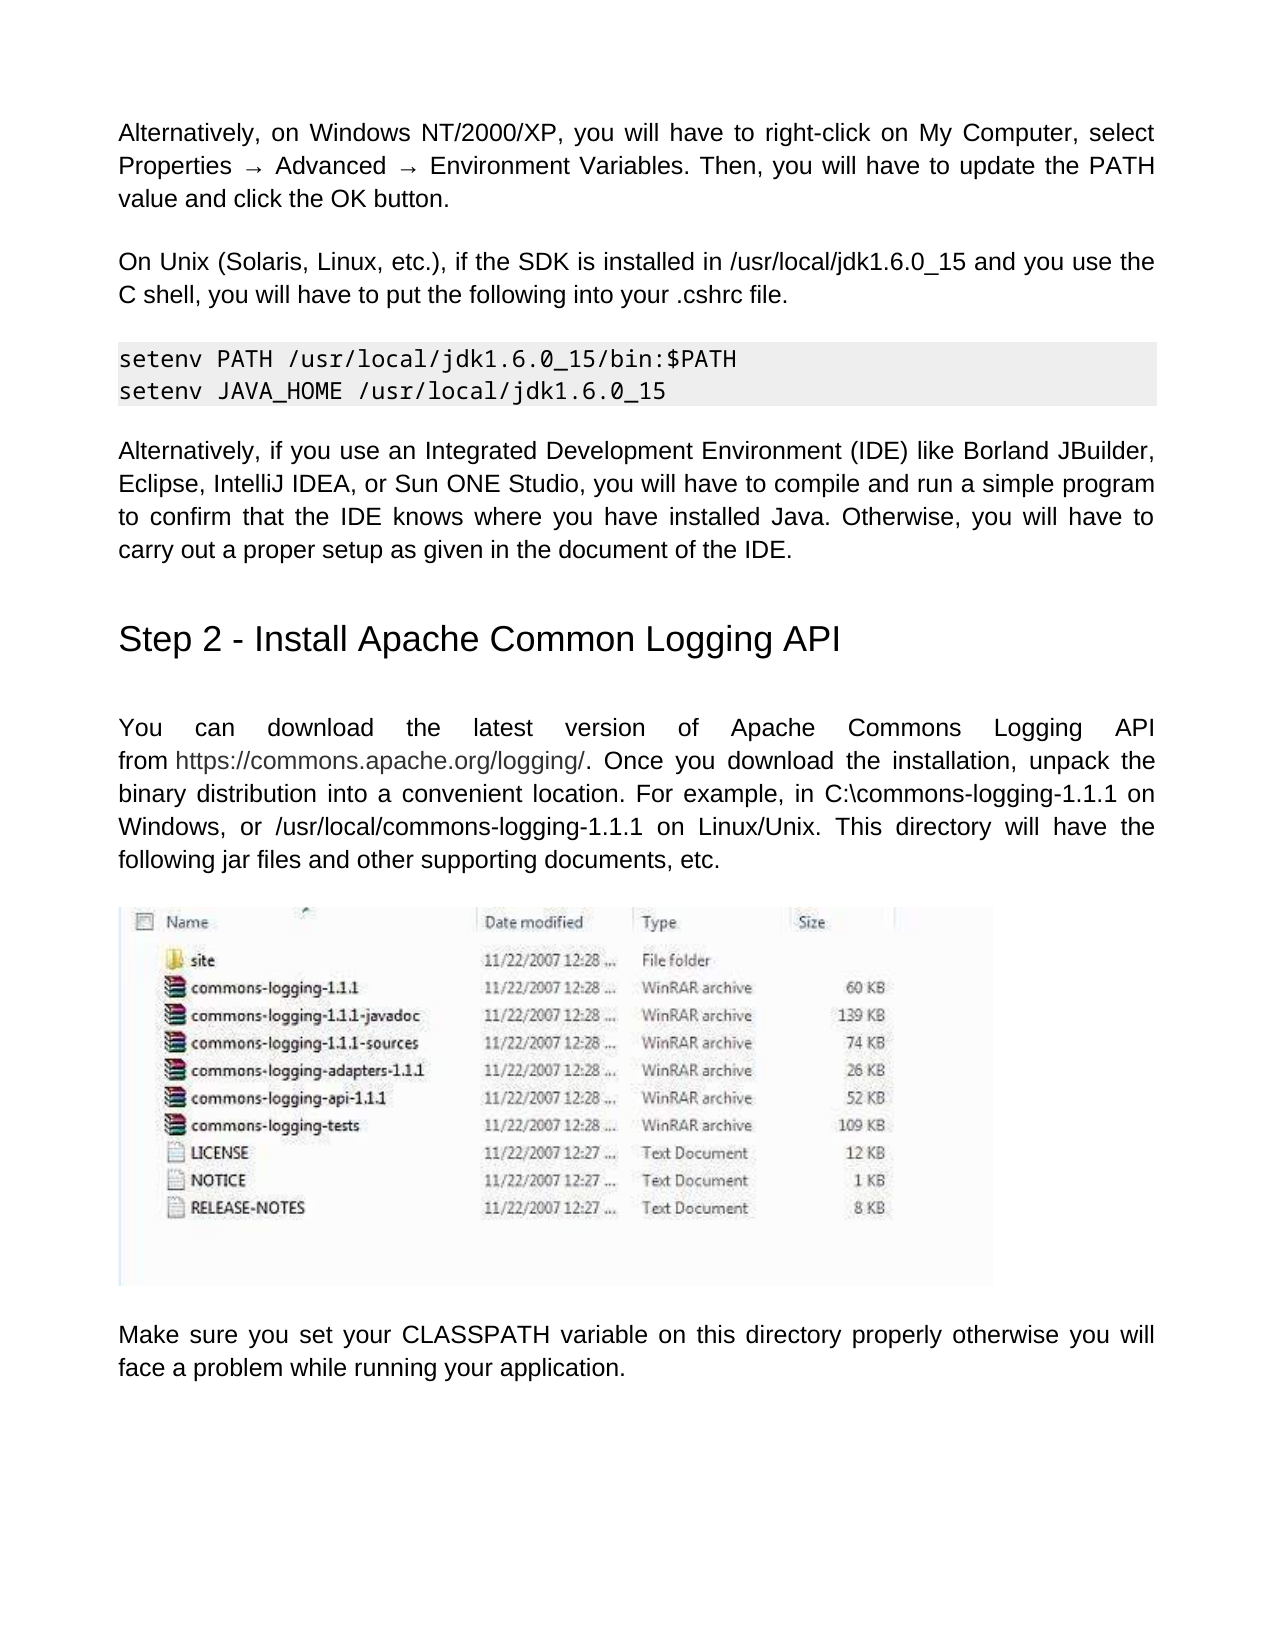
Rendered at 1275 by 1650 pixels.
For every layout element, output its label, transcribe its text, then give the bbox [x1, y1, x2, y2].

text You can download the latest version of Apache Commons Logging API from https://commons.apache.org/logging/. Once you download the installation, unpack the binary distribution into a convenient location. For example, in C:\commons-logging-1.1.1 on Windows, or /usr/local/commons-logging-1.1.1 on Linux/Unix. This directory will have the following jar files and other supporting documents, etc. [118, 713, 1157, 874]
text setenv PATH /usr/local/jdk1.6.0_15/bin:$PATH [118, 342, 1157, 374]
picture [118, 907, 994, 1286]
subtitle Step 2 - Install Apache Common Logging API [118, 618, 1157, 659]
text Alternatively, if you use an Integrated Development Environment (IDE) like Borland JBuilder, Eclipse, IntelliJ IDEA, or Sun ONE Studio, you will have to compile and run a simple program to confirm that the IDE knows where you have installed Java. Otherwise, you will have to carry out a proper setup as given in the document of the IDE. [118, 436, 1157, 563]
text setenv JAVA_HOME /usr/local/jdk1.6.0_15 [118, 374, 1157, 406]
text Alternatively, on Windows NT/2000/XP, you will have to right-click on My Computer, select Properties → Advanced → Environment Variables. Then, you will have to update the PATH value and click the OK button. [118, 118, 1157, 213]
text Make sure you set your CLASSPATH variable on this directory properly otherwise you will face a problem while running your application. [118, 1320, 1157, 1381]
text On Unix (Solaris, Linux, etc.), if the SDK is installed in /usr/local/jdk1.6.0_15 and you use the C shell, you will have to put the following into your .cshrc file. [118, 247, 1157, 308]
